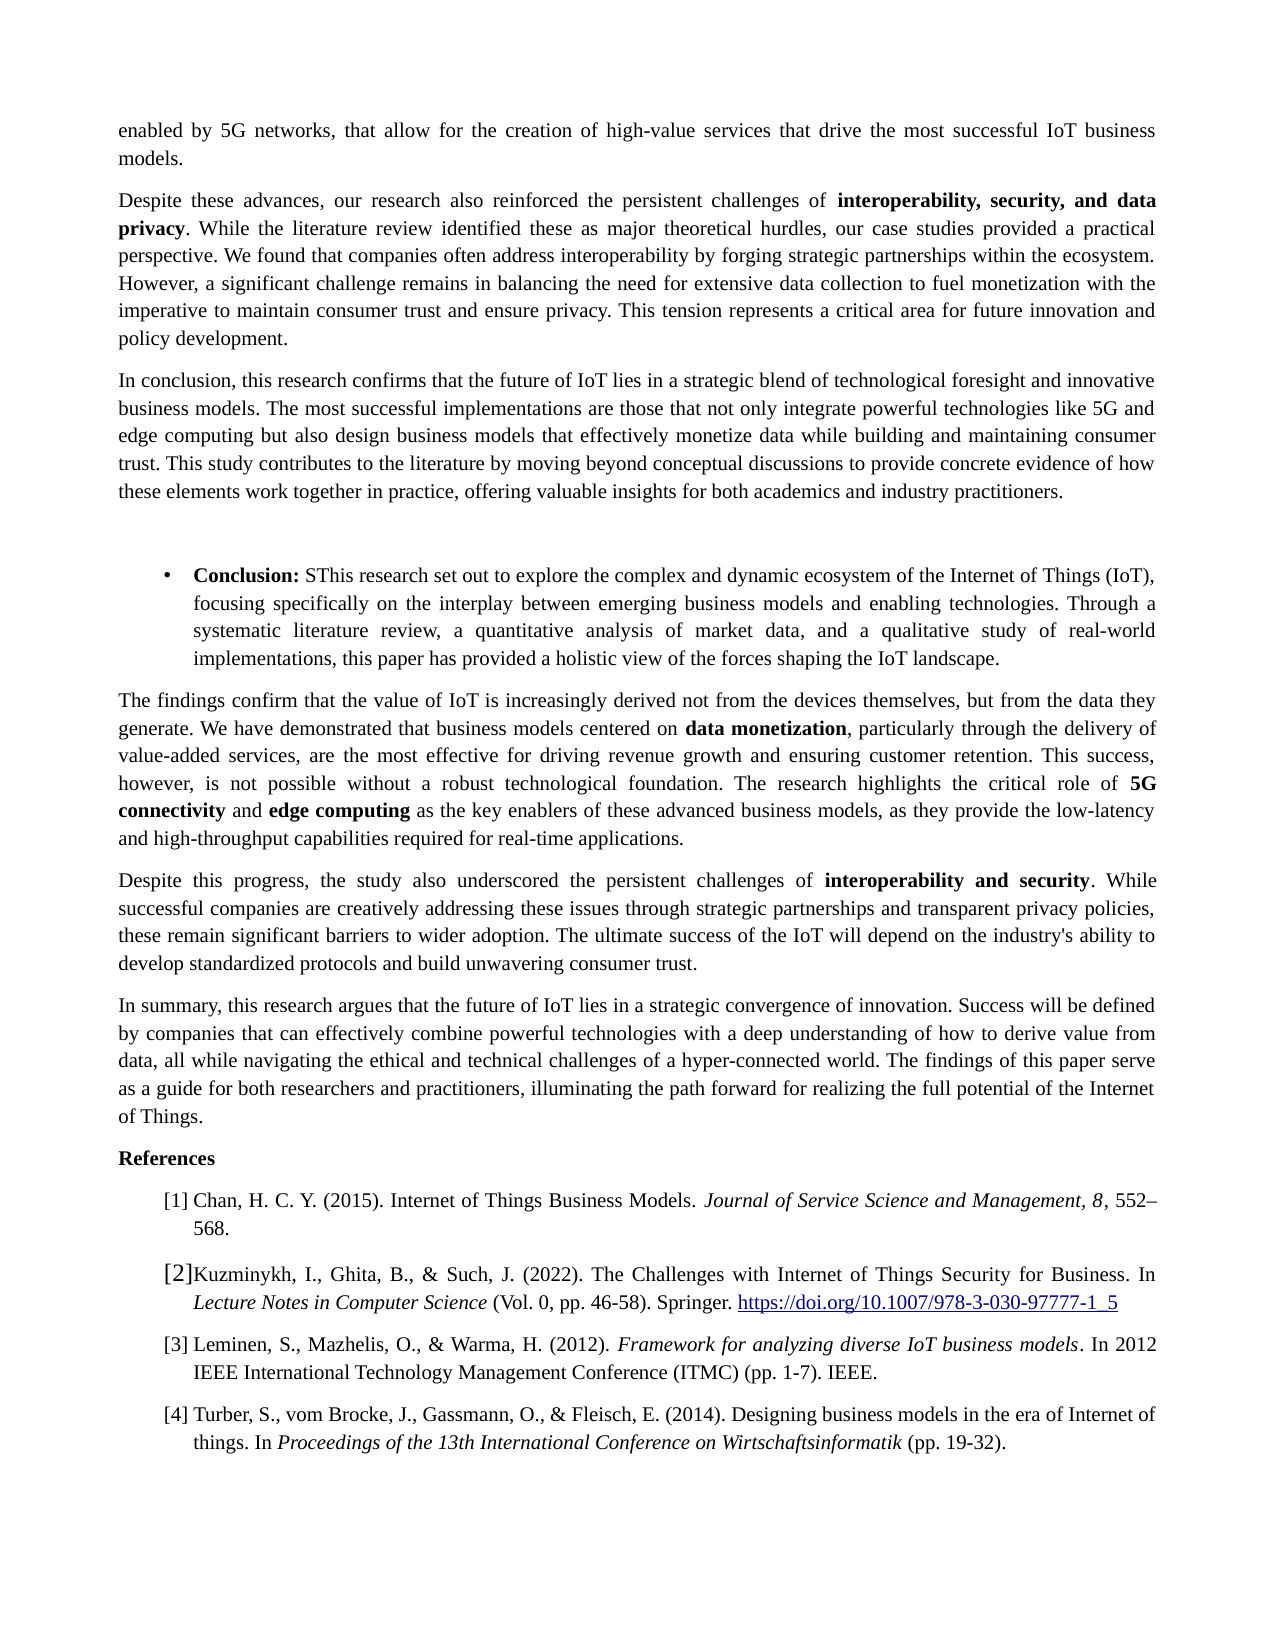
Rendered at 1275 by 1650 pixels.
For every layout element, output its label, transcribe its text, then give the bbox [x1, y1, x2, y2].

text In summary, this research argues that the future of IoT lies in a strategic convergence of innovation. Success will be defined by companies that can effectively combine powerful technologies with a deep understanding of how to derive value from data, all while navigating the ethical and technical challenges of a hyper-connected world. The findings of this paper serve as a guide for both researchers and practitioners, illuminating the path forward for realizing the full potential of the Internet of Things. [118, 993, 1157, 1128]
text In conclusion, this research confirms that the future of IoT lies in a strategic blend of technological foresight and innovative business models. The most successful implementations are those that not only integrate powerful technologies like 5G and edge computing but also design business models that effectively monetize data while building and maintaining consumer trust. This study contributes to the literature by moving beyond conceptual discussions to provide concrete evidence of how these elements work together in practice, offering valuable insights for both academics and industry practitioners. [118, 368, 1157, 503]
text References [118, 1146, 1157, 1170]
list Conclusion: SThis research set out to explore the complex and dynamic ecosystem of the Internet of Things (IoT), focusing specifically on the interplay between emerging business models and enabling technologies. Through a systematic literature review, a quantitative analysis of market data, and a qualitative study of real-world implementations, this paper has provided a holistic view of the forces shaping the IoT landscape. [164, 563, 1157, 670]
text enabled by 5G networks, that allow for the creation of high-value services that drive the most successful IoT business models. [118, 118, 1157, 170]
list Turber, S., vom Brocke, J., Gassmann, O., & Fleisch, E. (2014). Designing business models in the era of Internet of things. In Proceedings of the 13th International Conference on Wirtschaftsinformatik (pp. 19-32). [164, 1402, 1157, 1454]
list Kuzminykh, I., Ghita, B., & Such, J. (2022). The Challenges with Internet of Things Security for Business. In Lecture Notes in Computer Science (Vol. 0, pp. 46-58). Springer. https://doi.org/10.1007/978-3-030-97777-1_5 [164, 1258, 1157, 1314]
list Leminen, S., Mazhelis, O., & Warma, H. (2012). Framework for analyzing diverse IoT business models. In 2012 IEEE International Technology Management Conference (ITMC) (pp. 1-7). IEEE. [164, 1332, 1157, 1384]
text Despite these advances, our research also reinforced the persistent challenges of interoperability, security, and data privacy. While the literature review identified these as major theoretical hurdles, our case studies provided a practical perspective. We found that companies often address interoperability by forging strategic partnerships within the ecosystem. However, a significant challenge remains in balancing the need for extensive data collection to fuel monetization with the imperative to maintain consumer trust and ensure privacy. This tension represents a critical area for future innovation and policy development. [118, 188, 1157, 350]
text Despite this progress, the study also underscored the persistent challenges of interoperability and security. While successful companies are creatively addressing these issues through strategic partnerships and transparent privacy policies, these remain significant barriers to wider adoption. The ultimate success of the IoT will depend on the industry's ability to develop standardized protocols and build unwavering consumer trust. [118, 868, 1157, 975]
list Chan, H. C. Y. (2015). Internet of Things Business Models. Journal of Service Science and Management, 8, 552–568. [164, 1188, 1157, 1239]
text The findings confirm that the value of IoT is increasingly derived not from the devices themselves, but from the data they generate. We have demonstrated that business models centered on data monetization, particularly through the delivery of value-added services, are the most effective for driving revenue growth and ensuring customer retention. This success, however, is not possible without a robust technological foundation. The research highlights the critical role of 5G connectivity and edge computing as the key enablers of these advanced business models, as they provide the low-latency and high-throughput capabilities required for real-time applications. [118, 688, 1157, 850]
